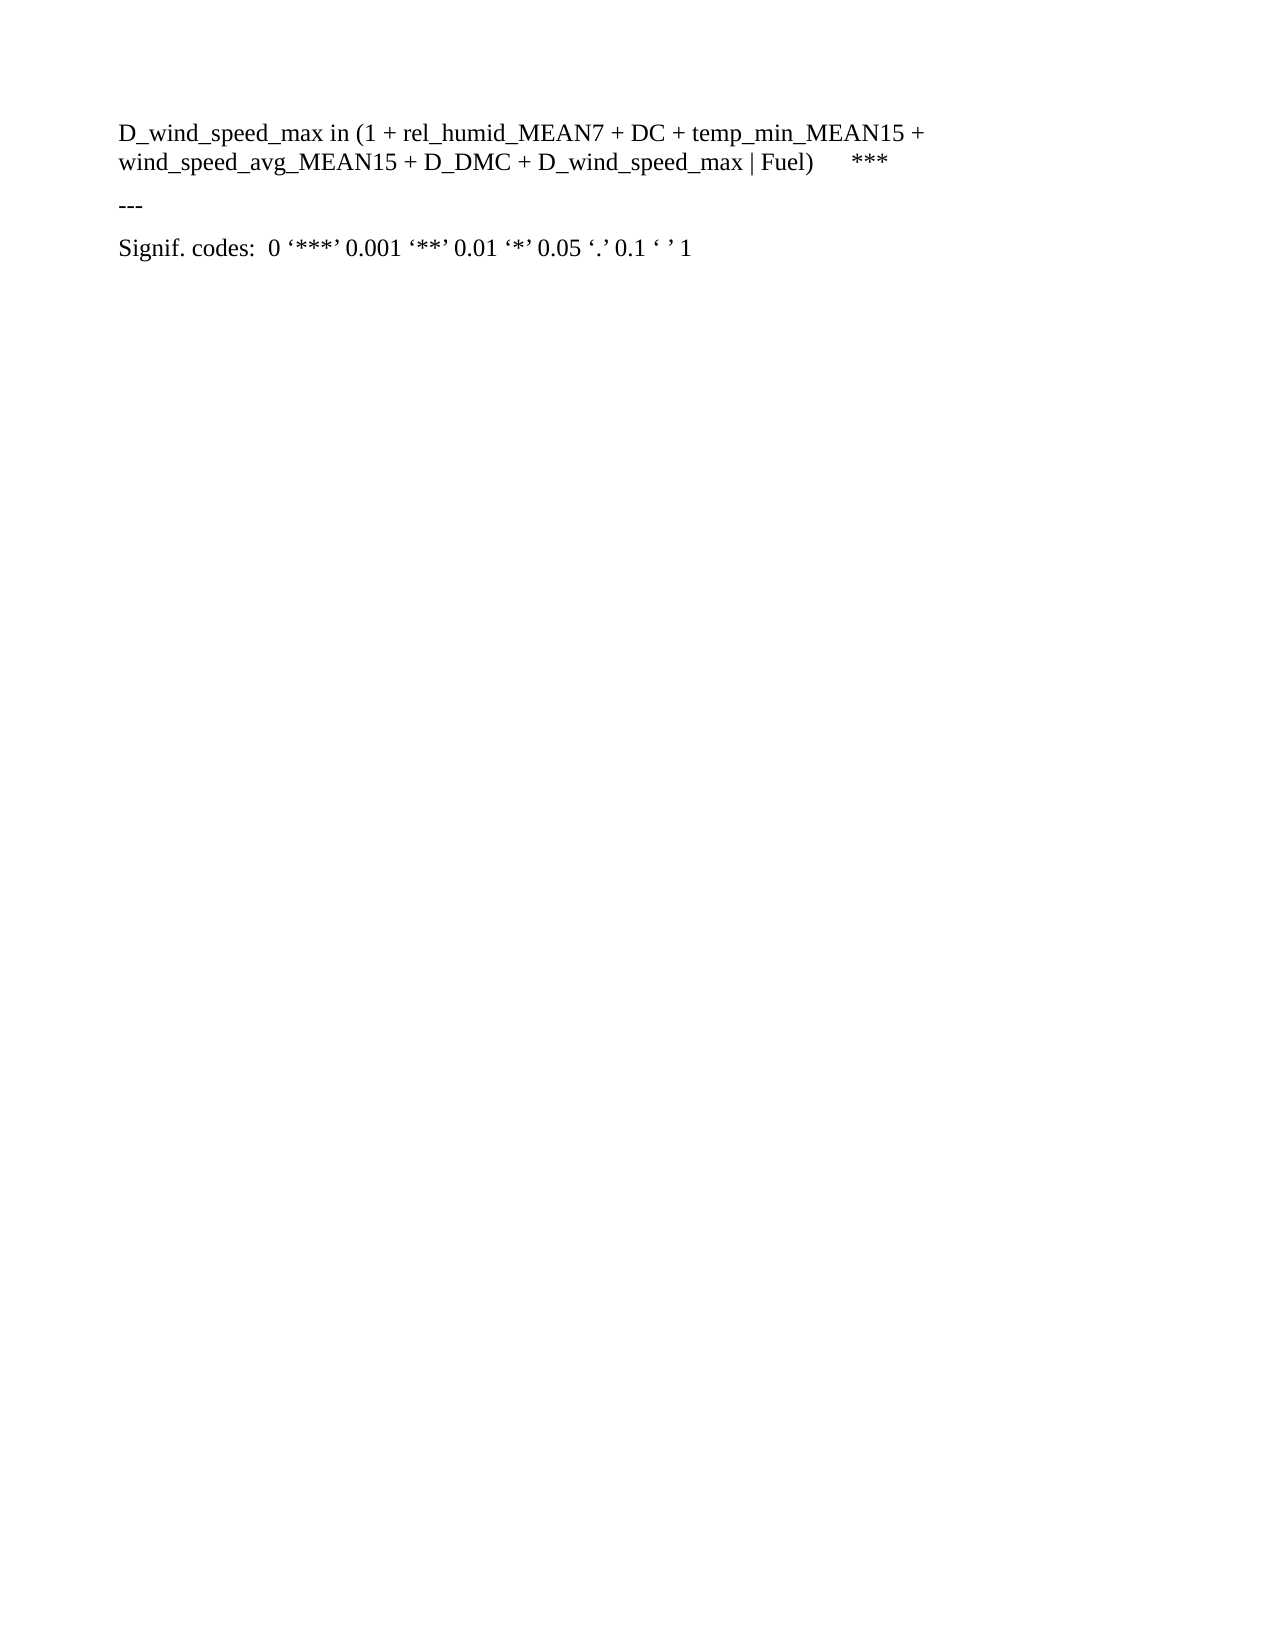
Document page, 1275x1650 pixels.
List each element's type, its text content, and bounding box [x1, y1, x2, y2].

text Signif. codes: 0 ‘***’ 0.001 ‘**’ 0.01 ‘*’ 0.05 ‘.’ 0.1 ‘ ’ 1 [118, 233, 1157, 262]
text --- [118, 190, 1157, 219]
text D_wind_speed_max in (1 + rel_humid_MEAN7 + DC + temp_min_MEAN15 + wind_speed_avg_MEAN15 + D_DMC + D_wind_speed_max | Fuel) *** [118, 118, 1157, 176]
